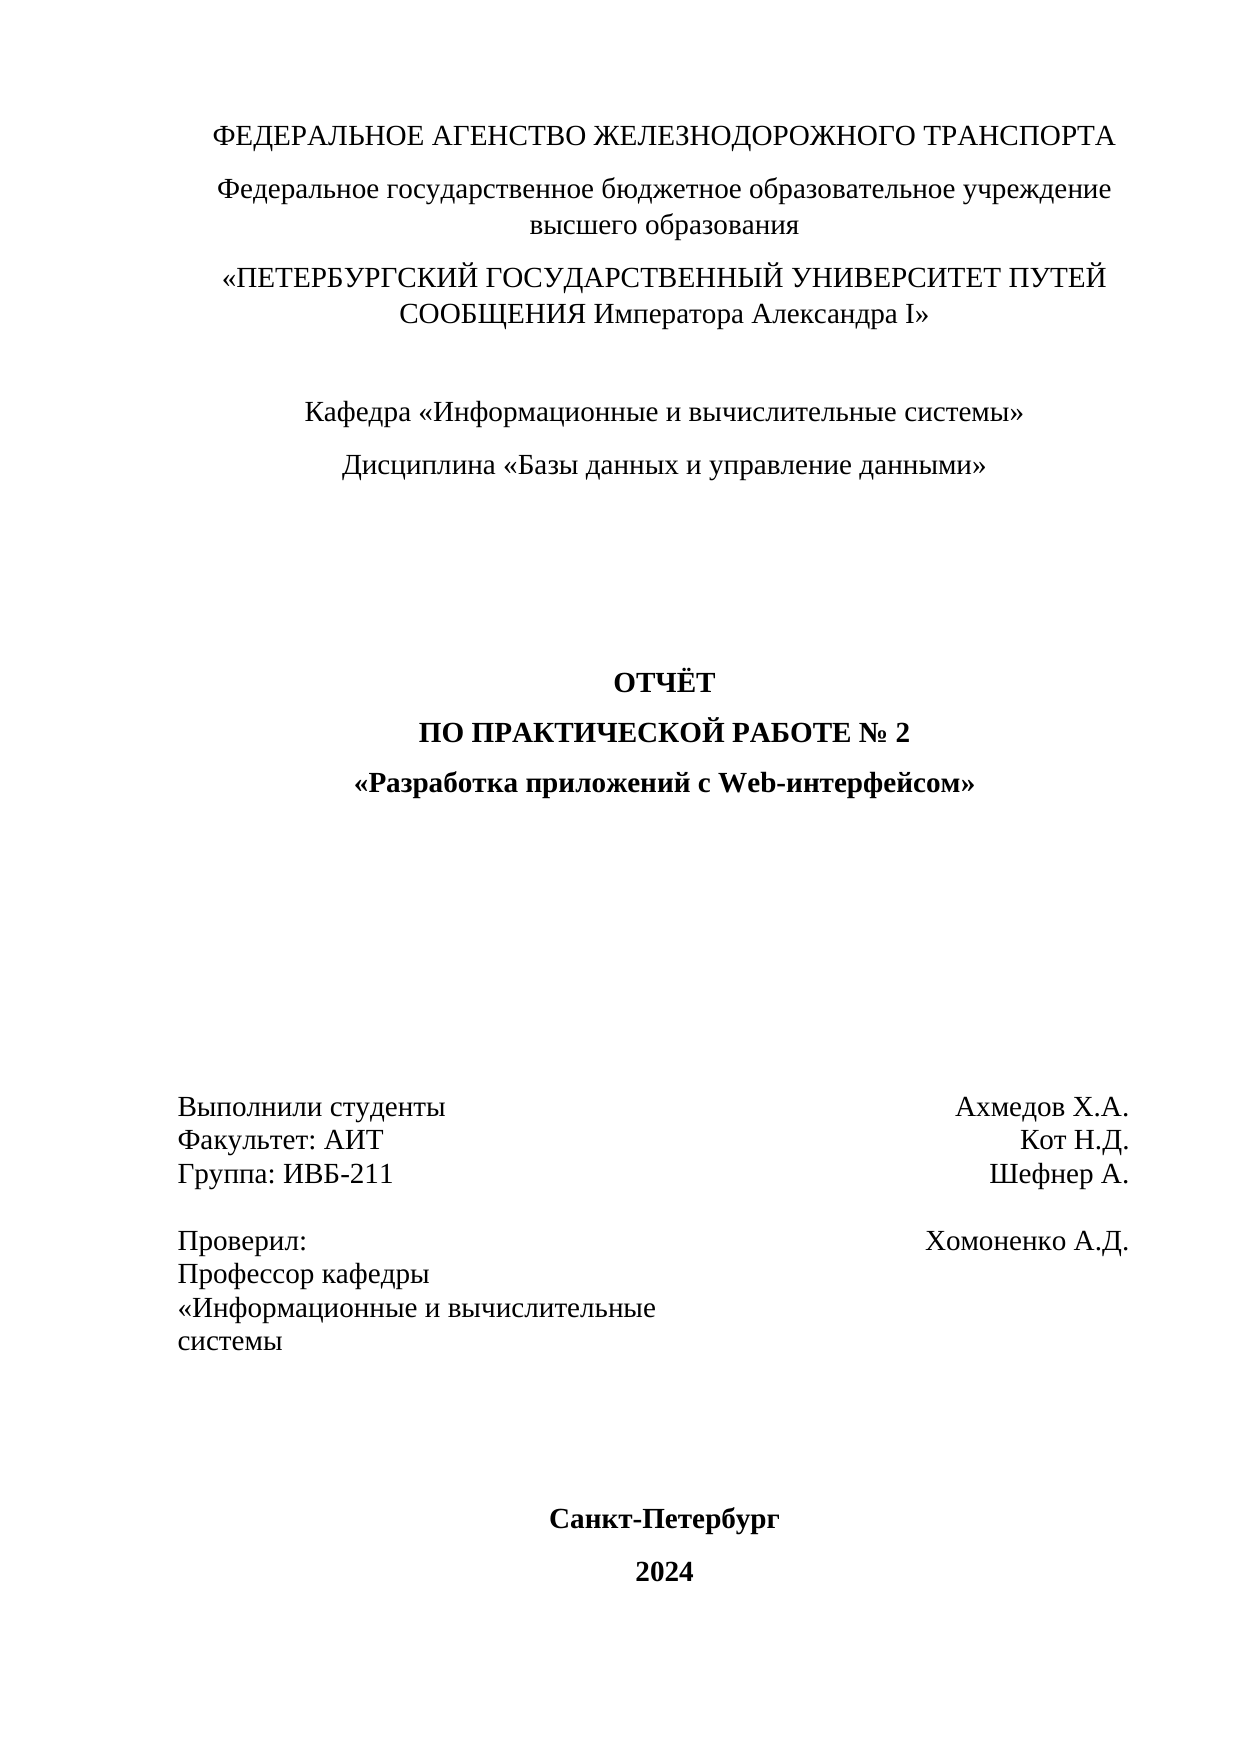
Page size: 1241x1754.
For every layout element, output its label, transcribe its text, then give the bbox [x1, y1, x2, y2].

text Федеральное государственное бюджетное образовательное учреждение высшего образования [177, 171, 1152, 241]
text ОТЧЁТ [177, 665, 1152, 698]
text ФЕДЕРАЛЬНОЕ АГЕНСТВО ЖЕЛЕЗНОДОРОЖНОГО ТРАНСПОРТА [177, 118, 1152, 152]
text Кафедра «Информационные и вычислительные системы» [177, 394, 1152, 427]
text Дисциплина «Базы данных и управление данными» [177, 447, 1152, 480]
text ПО ПРАКТИЧЕСКОЙ РАБОТЕ № 2 [177, 715, 1152, 749]
table_cell Хомоненко А.Д. [848, 1223, 1140, 1391]
text Санкт-Петербург [177, 1501, 1152, 1534]
text «Разработка приложений с Web-интерфейсом» [177, 765, 1152, 799]
table_header Выполнили студенты Факультет: АИТ Группа: ИВБ-211 [166, 1089, 848, 1223]
table_header Ахмедов Х.А. Кот Н.Д. Шефнер А. [848, 1089, 1140, 1223]
text «ПЕТЕРБУРГСКИЙ ГОСУДАРСТВЕННЫЙ УНИВЕРСИТЕТ ПУТЕЙ СООБЩЕНИЯ Императора Александра I» [177, 260, 1152, 329]
table_cell Проверил: Профессор кафедры «Информационные и вычислительные системы [166, 1223, 848, 1391]
text 2024 [177, 1554, 1152, 1587]
